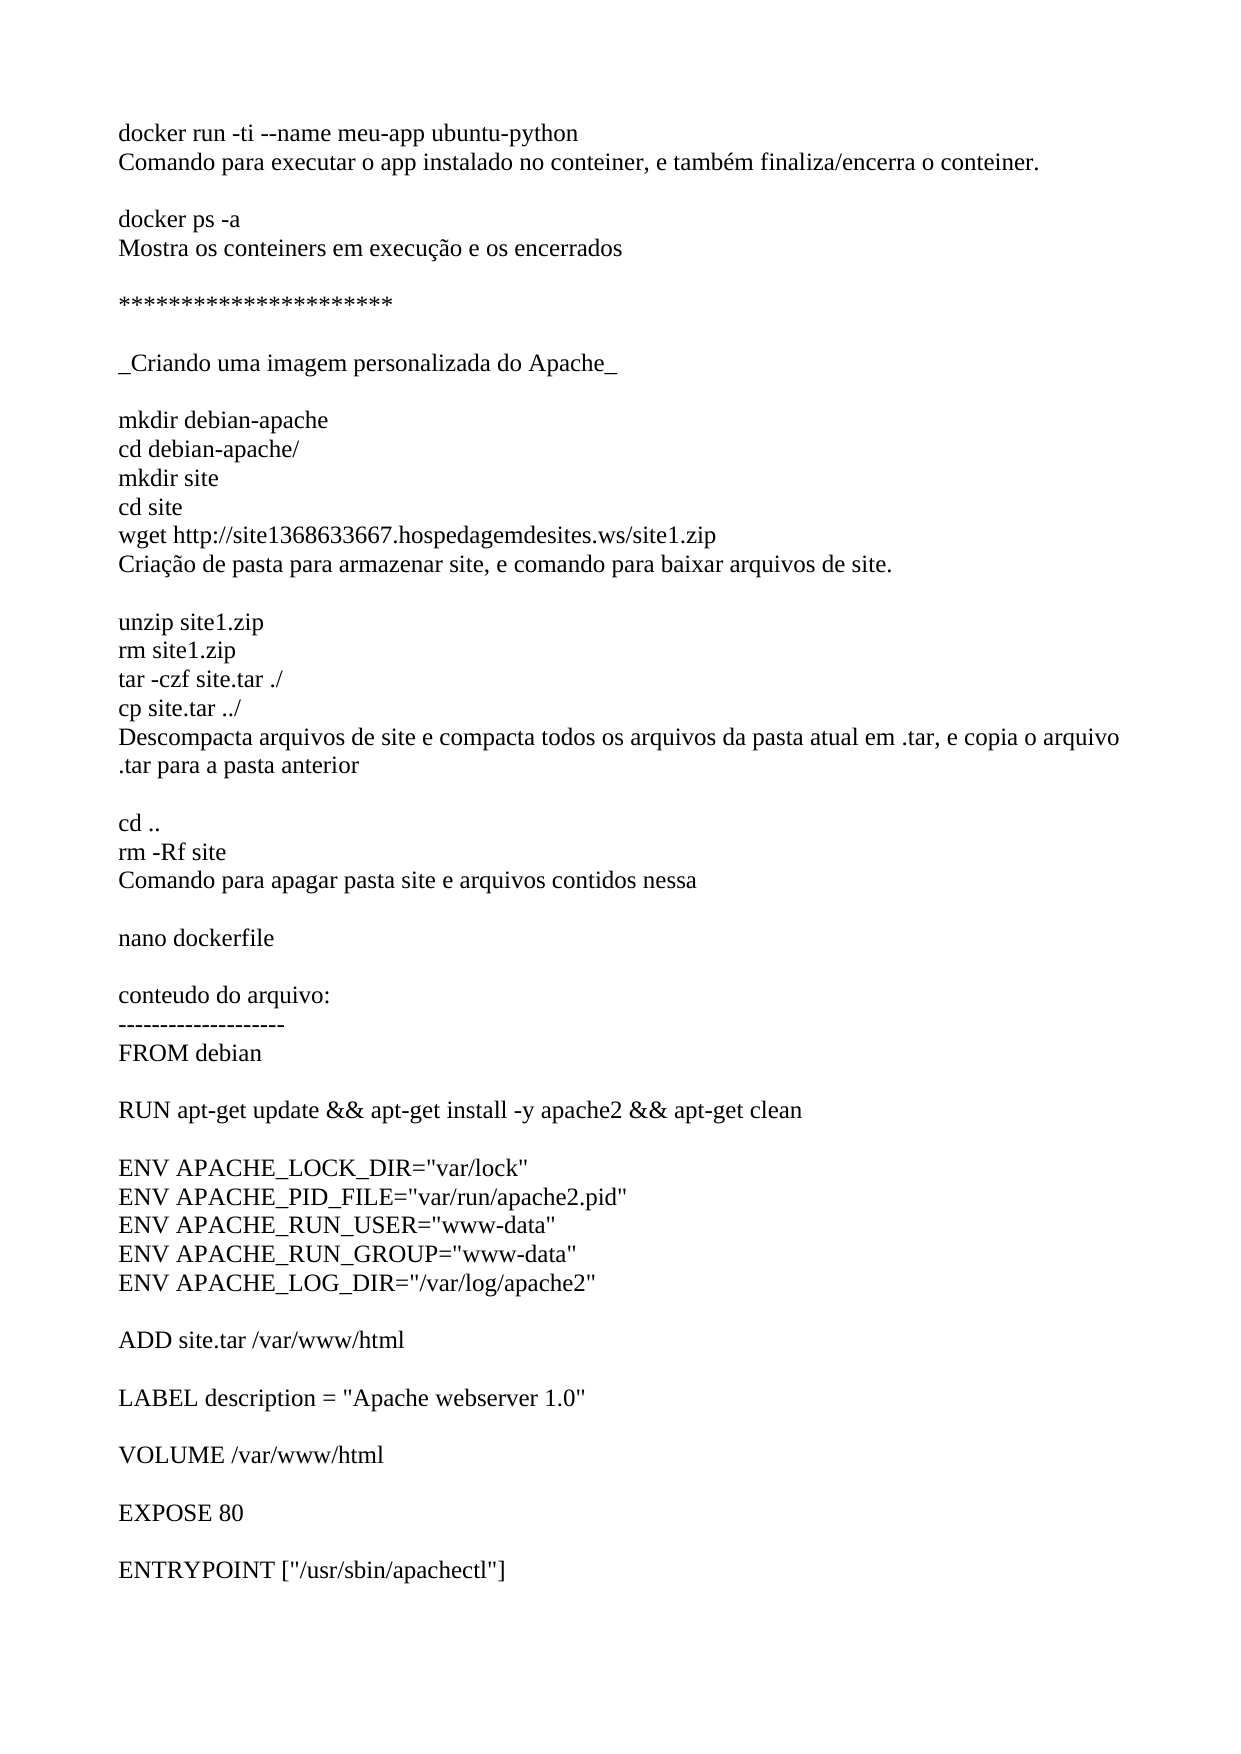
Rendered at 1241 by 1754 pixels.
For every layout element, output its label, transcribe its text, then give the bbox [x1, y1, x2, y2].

text rm -Rf site [118, 837, 1122, 866]
text nano dockerfile [118, 923, 1122, 952]
text ENV APACHE_PID_FILE="var/run/apache2.pid" [118, 1182, 1122, 1211]
text tar -czf site.tar ./ [118, 664, 1122, 693]
text _Criando uma imagem personalizada do Apache_ [118, 348, 1122, 377]
text mkdir debian-apache [118, 406, 1122, 434]
text Criação de pasta para armazenar site, e comando para baixar arquivos de site. [118, 549, 1122, 578]
text VOLUME /var/www/html [118, 1441, 1122, 1469]
text ENTRYPOINT ["/usr/sbin/apachectl"] [118, 1556, 1122, 1584]
text FROM debian [118, 1038, 1122, 1067]
text ENV APACHE_RUN_USER="www-data" [118, 1211, 1122, 1239]
text rm site1.zip [118, 636, 1122, 664]
text cd site [118, 492, 1122, 521]
text RUN apt-get update && apt-get install -y apache2 && apt-get clean [118, 1096, 1122, 1124]
text ********************** [118, 291, 1122, 319]
text ADD site.tar /var/www/html [118, 1326, 1122, 1354]
text -------------------- [118, 1009, 1122, 1038]
text cd .. [118, 808, 1122, 837]
text EXPOSE 80 [118, 1498, 1122, 1527]
text cp site.tar ../ [118, 693, 1122, 722]
text conteudo do arquivo: [118, 981, 1122, 1009]
text mkdir site [118, 463, 1122, 492]
text docker run -ti --name meu-app ubuntu-python [118, 118, 1122, 147]
text Comando para executar o app instalado no conteiner, e também finaliza/encerra o conteiner. [118, 147, 1122, 176]
text cd debian-apache/ [118, 434, 1122, 463]
text ENV APACHE_LOG_DIR="/var/log/apache2" [118, 1268, 1122, 1297]
text wget http://site1368633667.hospedagemdesites.ws/site1.zip [118, 521, 1122, 549]
text docker ps -a [118, 204, 1122, 233]
text Mostra os conteiners em execução e os encerrados [118, 233, 1122, 262]
text Descompacta arquivos de site e compacta todos os arquivos da pasta atual em .tar, e copia o arquivo .tar para a pasta anterior [118, 722, 1122, 779]
text ENV APACHE_LOCK_DIR="var/lock" [118, 1153, 1122, 1182]
text LABEL description = "Apache webserver 1.0" [118, 1383, 1122, 1412]
text ENV APACHE_RUN_GROUP="www-data" [118, 1239, 1122, 1268]
text Comando para apagar pasta site e arquivos contidos nessa [118, 866, 1122, 894]
text unzip site1.zip [118, 607, 1122, 636]
